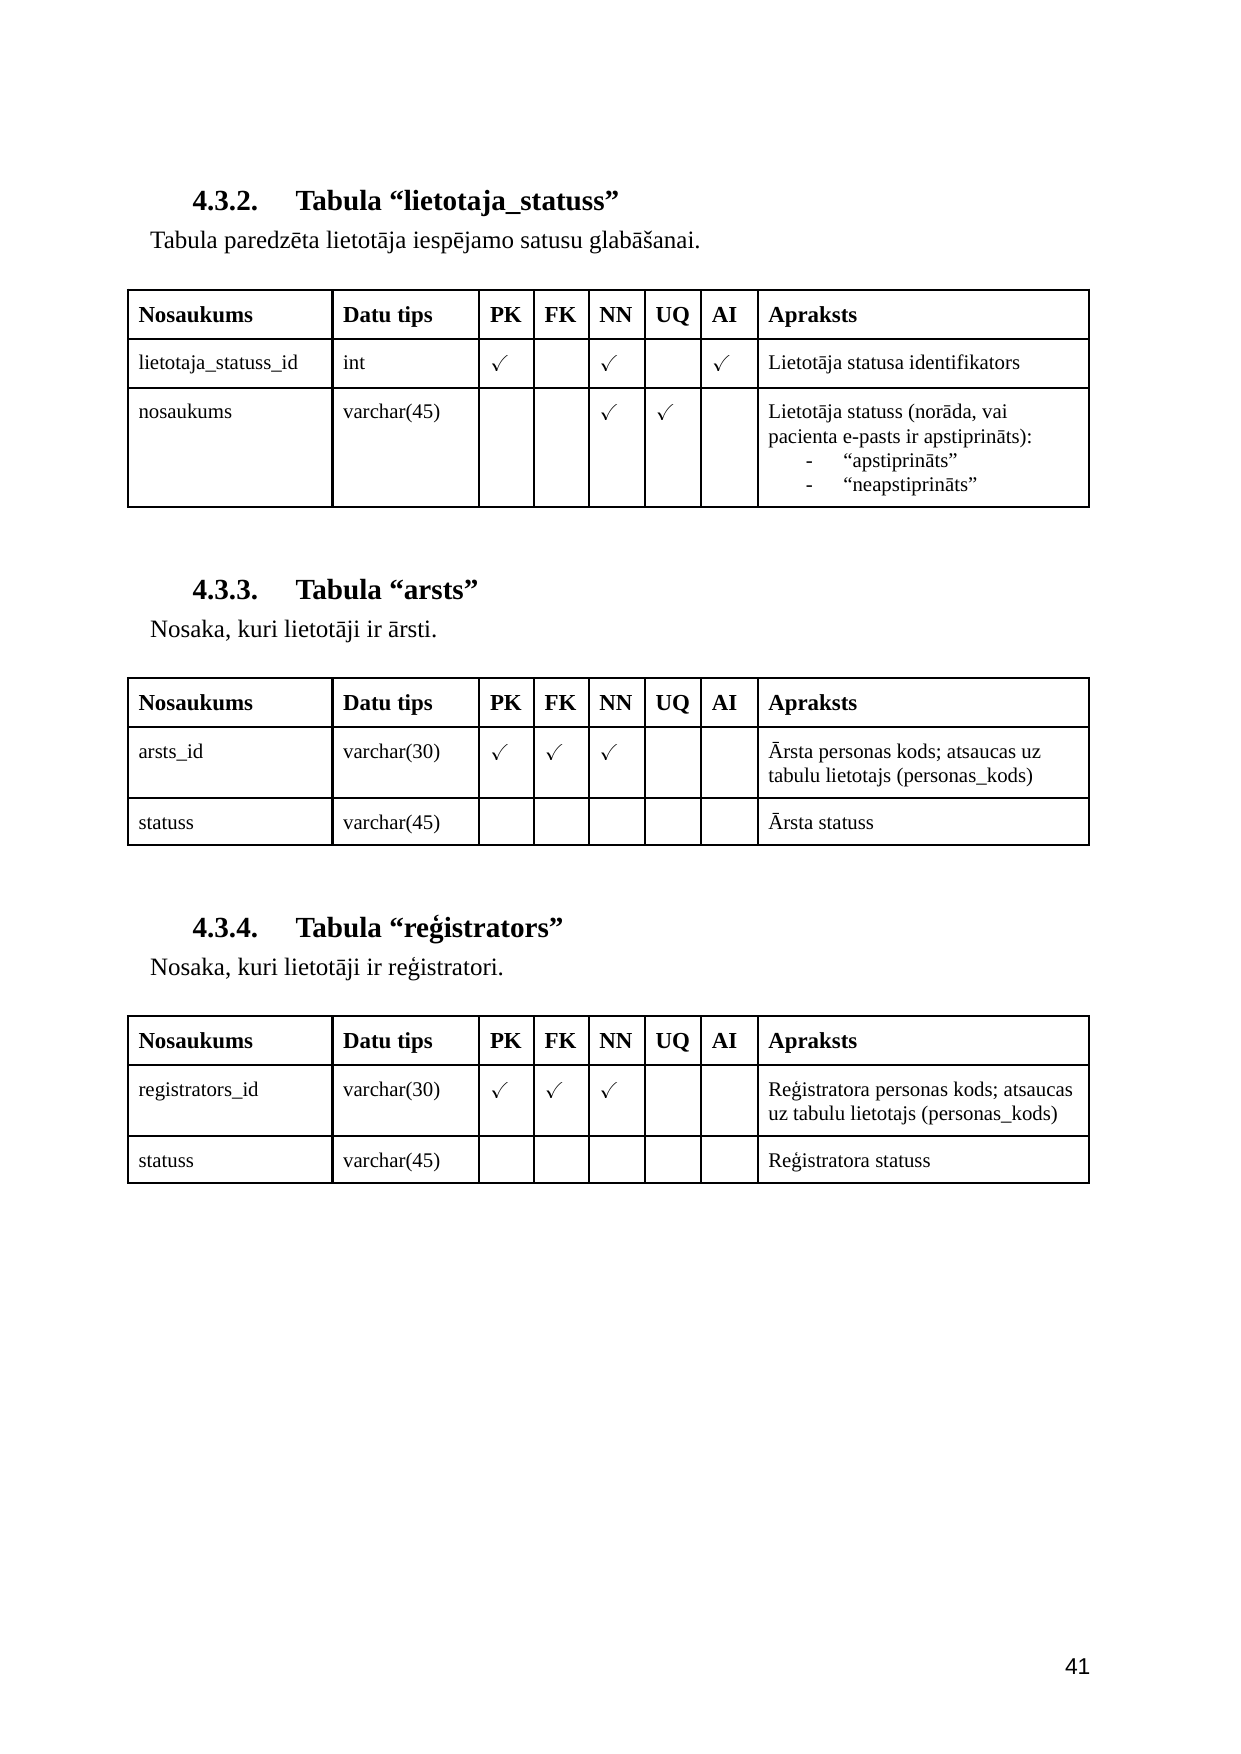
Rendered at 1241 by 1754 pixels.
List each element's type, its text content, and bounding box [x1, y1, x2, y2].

table_header Datu tips [334, 679, 478, 726]
table_cell varchar(30) [334, 1066, 478, 1135]
subtitle Tabula “reģistrators” [258, 910, 1090, 943]
table_header Datu tips [334, 291, 478, 338]
table_cell [646, 799, 700, 844]
table_cell ✓ [480, 728, 533, 797]
table_cell ✓ [646, 389, 700, 506]
table_header UQ [646, 1017, 700, 1064]
subtitle Tabula “lietotaja_statuss” [258, 183, 1090, 217]
table_cell lietotaja_statuss_id [129, 340, 331, 387]
table_cell statuss [129, 799, 331, 844]
table_cell ✓ [535, 728, 588, 797]
table_cell ✓ [702, 340, 757, 387]
table_header Datu tips [334, 1017, 478, 1064]
table_cell varchar(45) [334, 1137, 478, 1182]
table_cell [535, 389, 588, 506]
table_cell [702, 1137, 757, 1182]
table_cell Ārsta statuss [759, 799, 1088, 844]
table_cell arsts_id [129, 728, 331, 797]
table_cell Reģistratora personas kods; atsaucas uz tabulu lietotajs (personas_kods) [759, 1066, 1088, 1135]
table_cell Ārsta personas kods; atsaucas uz tabulu lietotajs (personas_kods) [759, 728, 1088, 797]
table_cell varchar(30) [334, 728, 478, 797]
table_cell ✓ [480, 1066, 533, 1135]
table_header FK [535, 679, 588, 726]
text Nosaka, kuri lietotāji ir ārsti. [150, 614, 1090, 642]
table_cell Lietotāja statusa identifikators [759, 340, 1088, 387]
table_cell [480, 799, 533, 844]
table_header Apraksts [759, 291, 1088, 338]
table_cell ✓ [590, 728, 644, 797]
table_cell varchar(45) [334, 799, 478, 844]
table_cell [646, 1066, 700, 1135]
table_cell statuss [129, 1137, 331, 1182]
table_cell varchar(45) [334, 389, 478, 506]
table_header UQ [646, 291, 700, 338]
table_header PK [480, 1017, 533, 1064]
table_header AI [702, 291, 757, 338]
table_cell [590, 799, 644, 844]
table_cell [702, 389, 757, 506]
table_header NN [590, 291, 644, 338]
table_cell ✓ [535, 1066, 588, 1135]
table_cell [702, 728, 757, 797]
table_cell [590, 1137, 644, 1182]
table_header NN [590, 1017, 644, 1064]
table_header UQ [646, 679, 700, 726]
table_cell [646, 1137, 700, 1182]
table_cell [702, 799, 757, 844]
table_cell Lietotāja statuss (norāda, vai pacienta e-pasts ir apstiprināts): “apstiprināts” “neapstiprināts” [759, 389, 1088, 506]
table_cell int [334, 340, 478, 387]
table_cell ✓ [590, 340, 644, 387]
table_header Apraksts [759, 1017, 1088, 1064]
table_header FK [535, 291, 588, 338]
table_cell [702, 1066, 757, 1135]
table_header AI [702, 1017, 757, 1064]
table_cell [535, 1137, 588, 1182]
table_header PK [480, 679, 533, 726]
table_header Nosaukums [129, 679, 331, 726]
table_cell ✓ [590, 1066, 644, 1135]
table_cell Reģistratora statuss [759, 1137, 1088, 1182]
table_cell [480, 389, 533, 506]
table_header Nosaukums [129, 291, 331, 338]
table_cell ✓ [590, 389, 644, 506]
text Nosaka, kuri lietotāji ir reģistratori. [150, 952, 1090, 980]
table_cell [480, 1137, 533, 1182]
table_header FK [535, 1017, 588, 1064]
table_cell [535, 799, 588, 844]
table_header AI [702, 679, 757, 726]
table_header NN [590, 679, 644, 726]
text Tabula paredzēta lietotāja iespējamo satusu glabāšanai. [150, 225, 1090, 254]
table_cell [646, 340, 700, 387]
table_header Apraksts [759, 679, 1088, 726]
table_header Nosaukums [129, 1017, 331, 1064]
table_cell registrators_id [129, 1066, 331, 1135]
table_cell [535, 340, 588, 387]
table_cell nosaukums [129, 389, 331, 506]
table_cell ✓ [480, 340, 533, 387]
subtitle Tabula “arsts” [258, 572, 1090, 605]
table_cell [646, 728, 700, 797]
table_header PK [480, 291, 533, 338]
